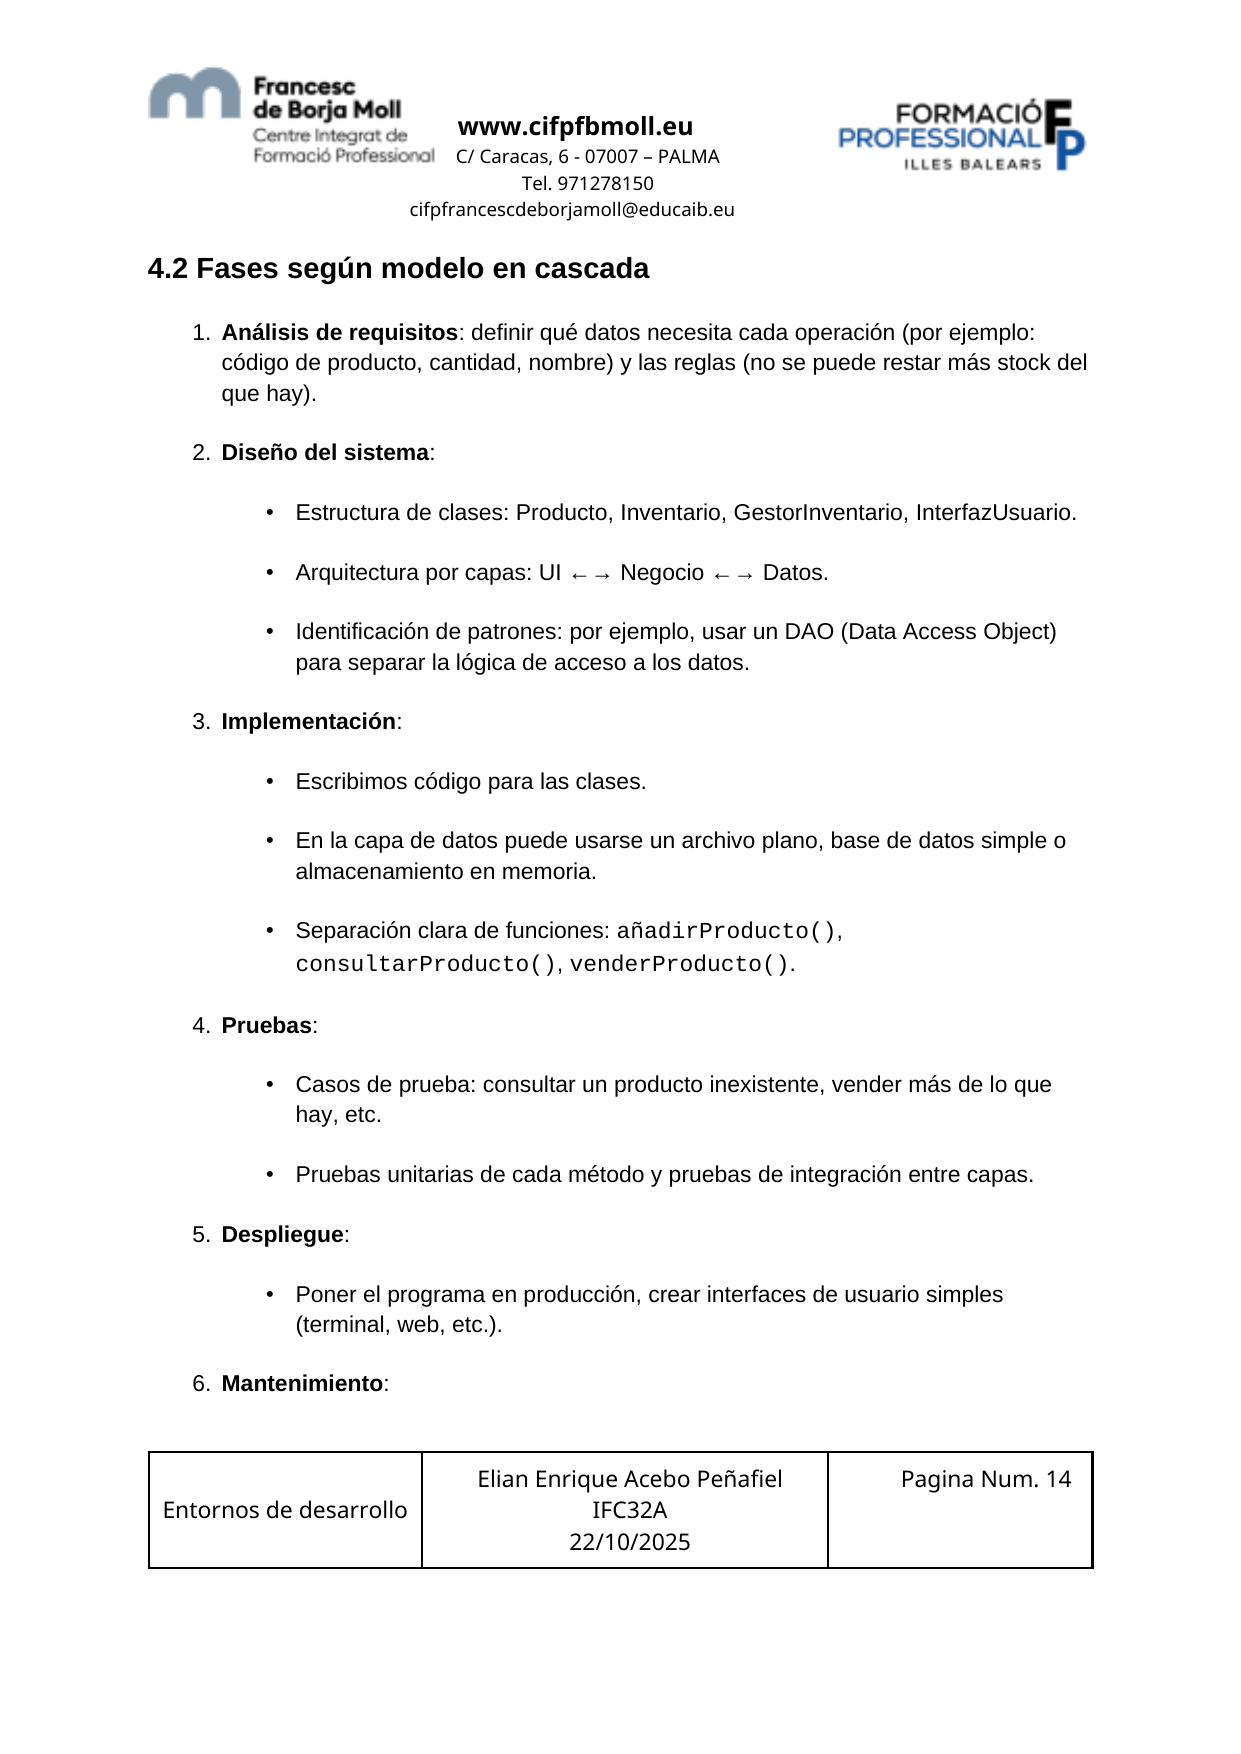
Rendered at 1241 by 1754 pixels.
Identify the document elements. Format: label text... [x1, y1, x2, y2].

subtitle 4.2 Fases según modelo en cascada [148, 251, 1093, 284]
list Diseño del sistema: [192, 439, 1093, 466]
list En la capa de datos puede usarse un archivo plano, base de datos simple o almacenamiento en memoria. [266, 827, 1093, 884]
picture [833, 43, 1093, 227]
list Estructura de clases: Producto, Inventario, GestorInventario, InterfazUsuario. [266, 499, 1093, 525]
list Casos de prueba: consultar un producto inexistente, vender más de lo que hay, etc. [266, 1071, 1093, 1128]
list Pruebas: [192, 1012, 1093, 1038]
list Análisis de requisitos: definir qué datos necesita cada operación (por ejemplo: código de producto, cantidad, nombre) y las reglas (no se puede restar más stock del que hay). [192, 319, 1093, 406]
list Separación clara de funciones: añadirProducto(), consultarProducto(), venderProducto(). [266, 917, 1093, 978]
list Implementación: [192, 708, 1093, 734]
list Arquitectura por capas: UI ←→ Negocio ←→ Datos. [266, 558, 1093, 585]
list Escribimos código para las clases. [266, 768, 1093, 794]
picture [147, 64, 439, 169]
list Pruebas unitarias de cada método y pruebas de integración entre capas. [266, 1161, 1093, 1187]
list Mantenimiento: [192, 1370, 1093, 1397]
list Poner el programa en producción, crear interfaces de usuario simples (terminal, web, etc.). [266, 1281, 1093, 1337]
list Identificación de patrones: por ejemplo, usar un DAO (Data Access Object) para separar la lógica de acceso a los datos. [266, 618, 1093, 675]
list Despliegue: [192, 1221, 1093, 1247]
